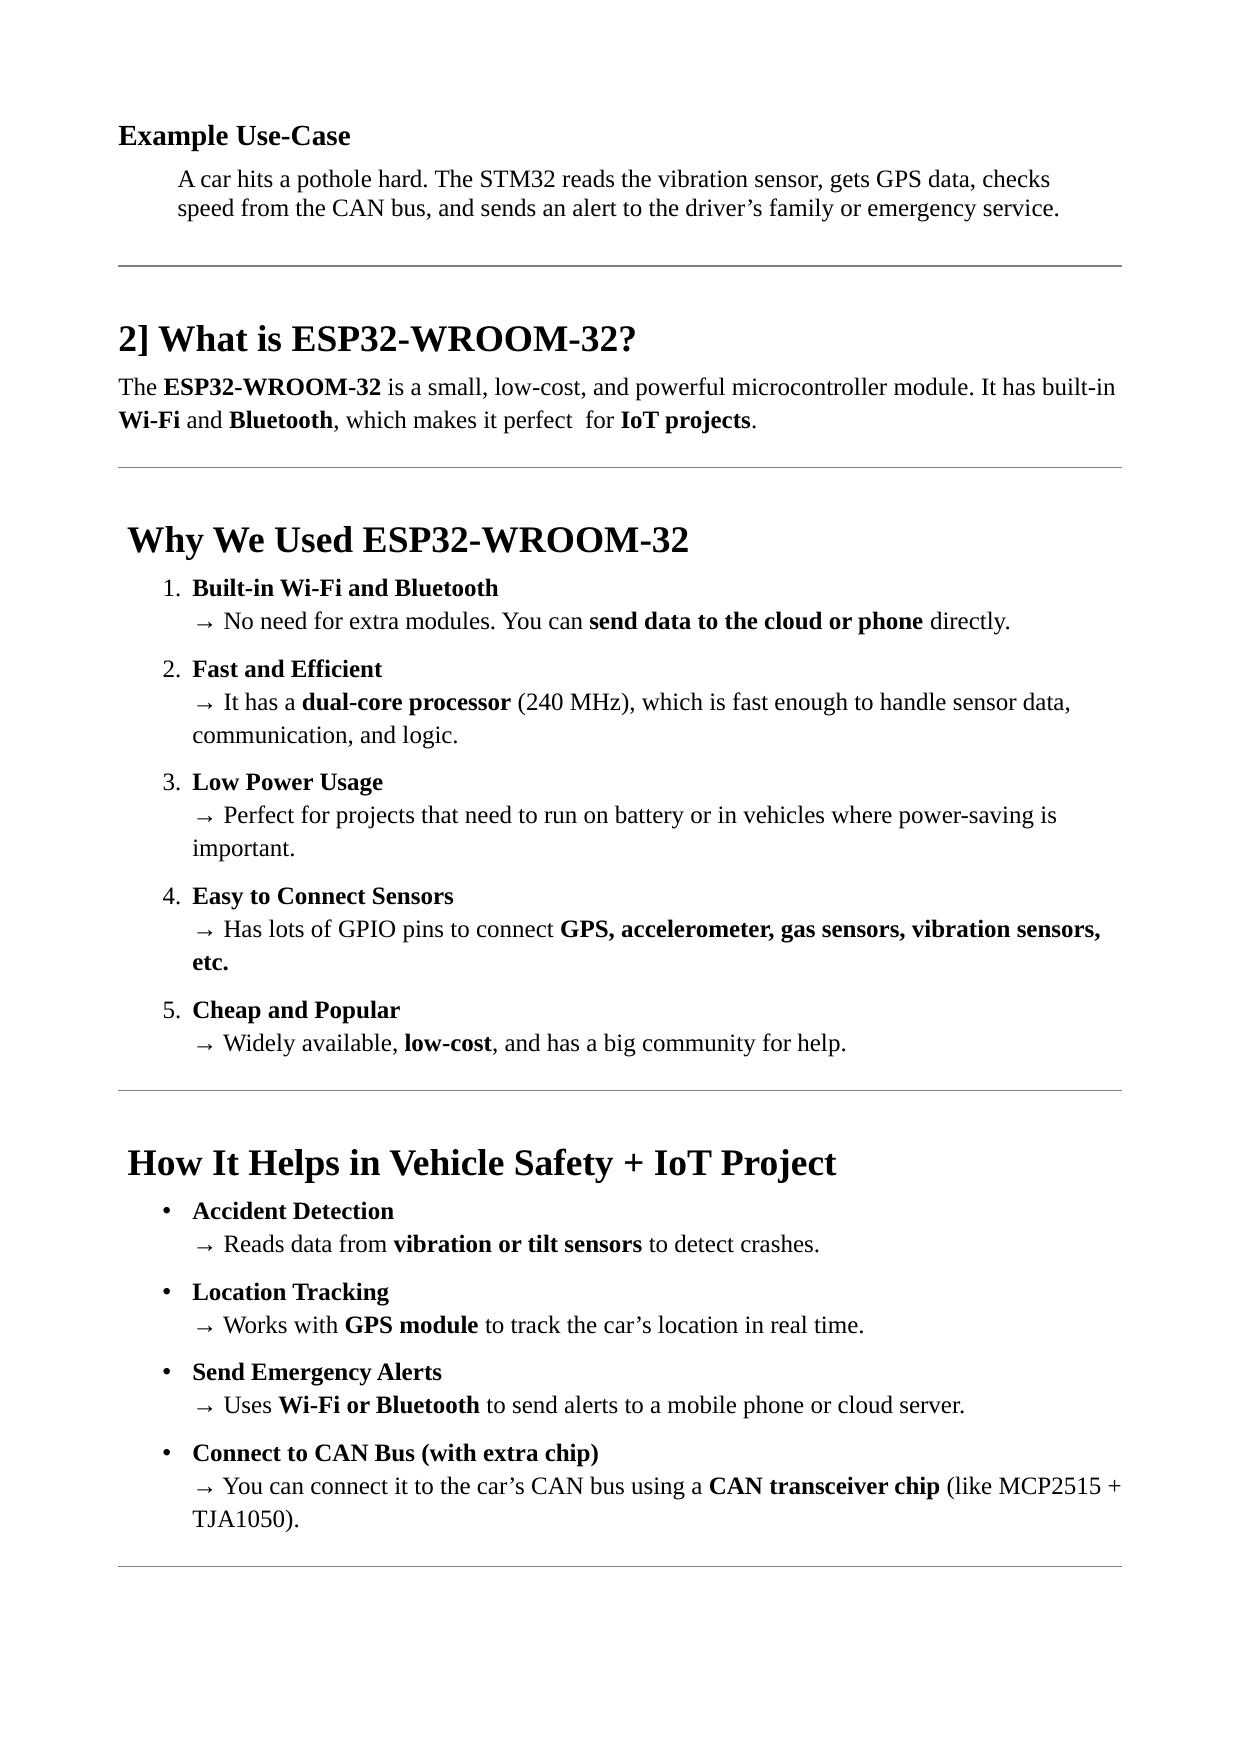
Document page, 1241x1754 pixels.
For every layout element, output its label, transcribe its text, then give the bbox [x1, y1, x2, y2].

list Accident Detection → Reads data from vibration or tilt sensors to detect crashes. [162, 1196, 1122, 1258]
subtitle Example Use-Case [118, 118, 1122, 152]
subtitle Why We Used ESP32-WROOM-32 [118, 518, 1122, 561]
list Low Power Usage → Perfect for projects that need to run on battery or in vehicles where power-saving is important. [162, 767, 1122, 862]
subtitle How It Helps in Vehicle Safety + IoT Project [118, 1141, 1122, 1184]
list Connect to CAN Bus (with extra chip) → You can connect it to the car’s CAN bus using a CAN transceiver chip (like MCP2515 + TJA1050). [162, 1438, 1122, 1533]
subtitle 2] What is ESP32-WROOM-32? [118, 316, 1122, 359]
list Built-in Wi-Fi and Bluetooth → No need for extra modules. You can send data to the cloud or phone directly. [162, 573, 1122, 635]
list Cheap and Popular → Widely available, low-cost, and has a big community for help. [162, 995, 1122, 1057]
list Send Emergency Alerts → Uses Wi-Fi or Bluetooth to send alerts to a mobile phone or cloud server. [162, 1357, 1122, 1419]
list Easy to Connect Sensors → Has lots of GPIO pins to connect GPS, accelerometer, gas sensors, vibration sensors, etc. [162, 881, 1122, 976]
list Location Tracking → Works with GPS module to track the car’s location in real time. [162, 1277, 1122, 1338]
text A car hits a pothole hard. The STM32 reads the vibration sensor, gets GPS data, checks speed from the CAN bus, and sends an alert to the driver’s family or emergency service. [177, 164, 1063, 222]
list Fast and Efficient → It has a dual-core processor (240 MHz), which is fast enough to handle sensor data, communication, and logic. [162, 654, 1122, 749]
text The ESP32-WROOM-32 is a small, low-cost, and powerful microcontroller module. It has built-in Wi-Fi and Bluetooth, which makes it perfect for IoT projects. [118, 372, 1122, 434]
